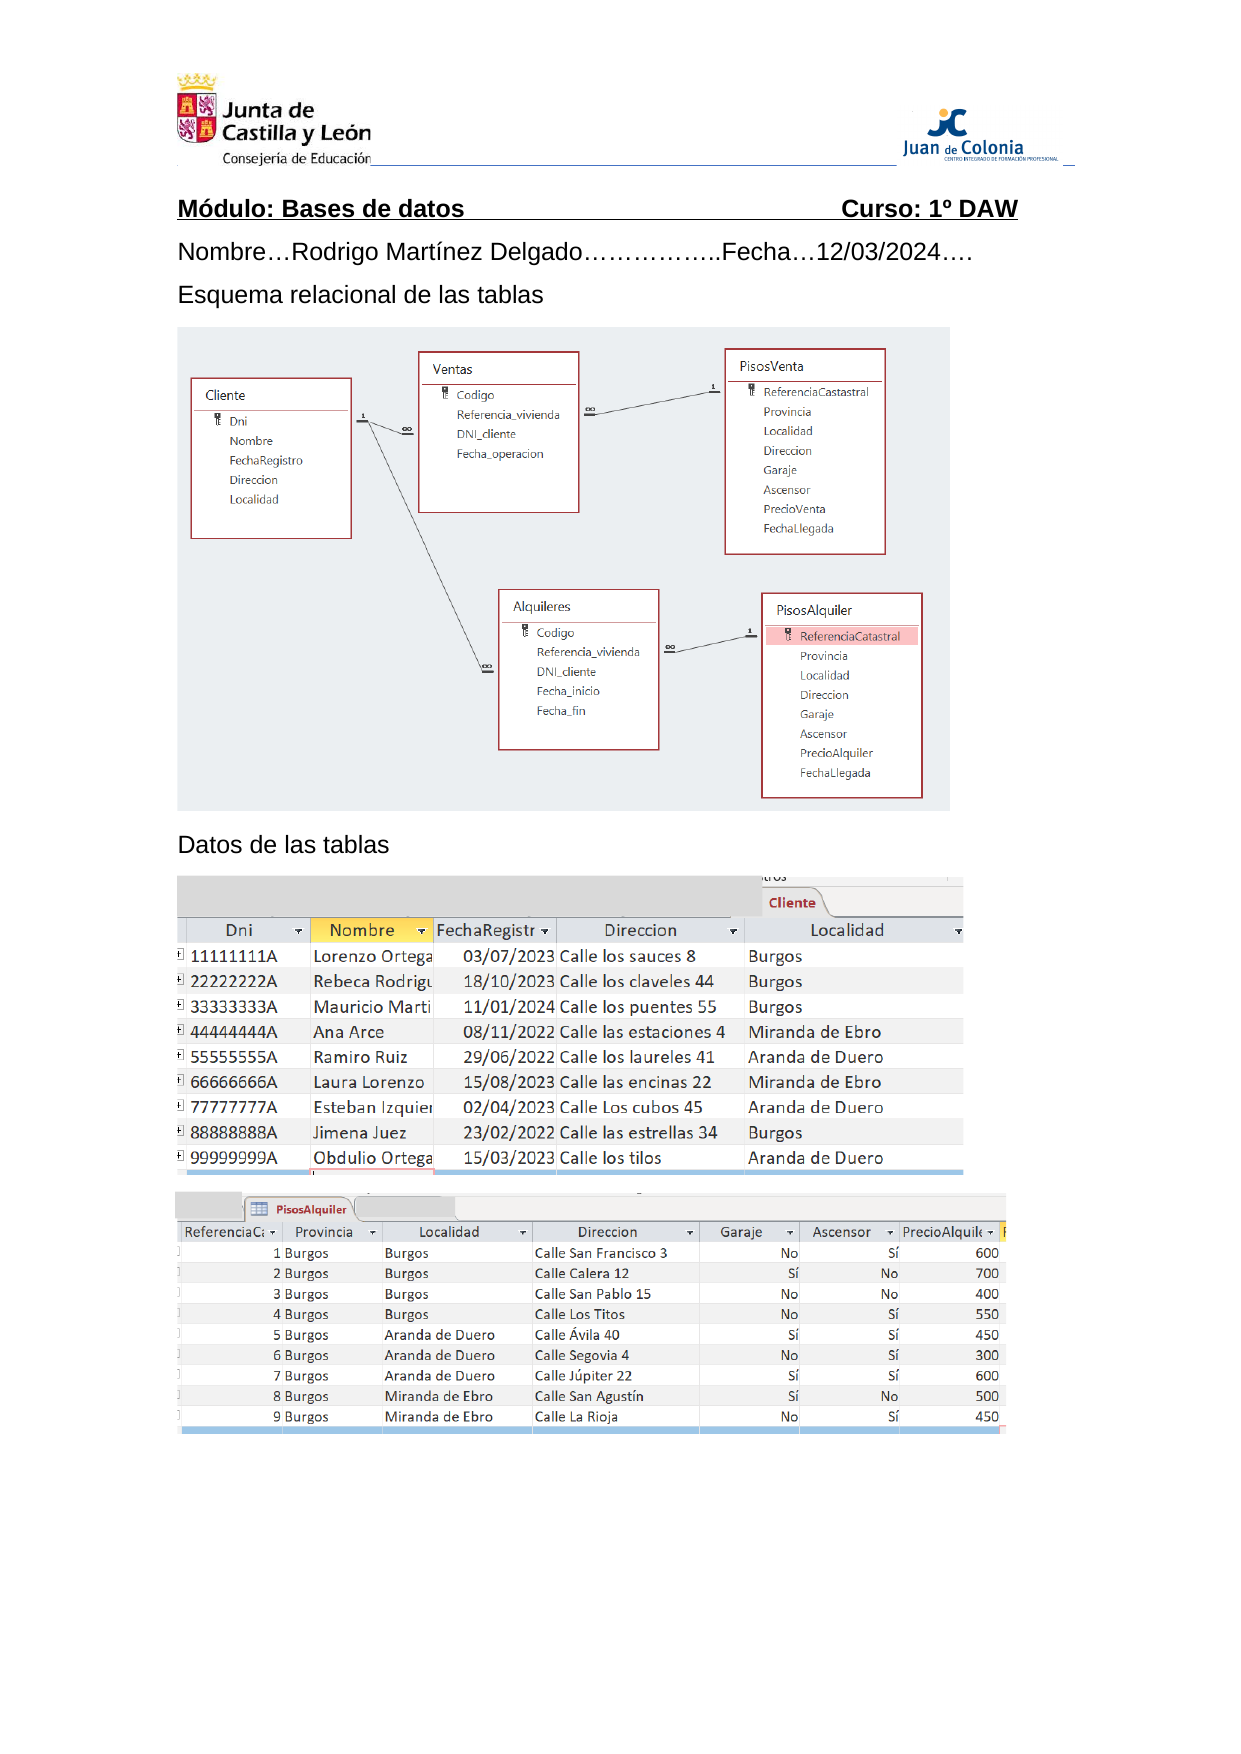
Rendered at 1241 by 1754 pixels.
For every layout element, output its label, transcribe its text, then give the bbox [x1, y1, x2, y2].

text Módulo: Bases de datos Curso: 1º DAW [177, 194, 1063, 222]
text Nombre…Rodrigo Martínez Delgado……………..Fecha…12/03/2024…. [177, 237, 1063, 266]
text Esquema relacional de las tablas [177, 280, 1063, 309]
picture [177, 73, 371, 166]
picture [177, 1193, 1007, 1434]
picture [896, 105, 1063, 166]
picture [177, 917, 575, 1172]
text Datos de las tablas [177, 830, 1063, 858]
picture [177, 327, 729, 811]
